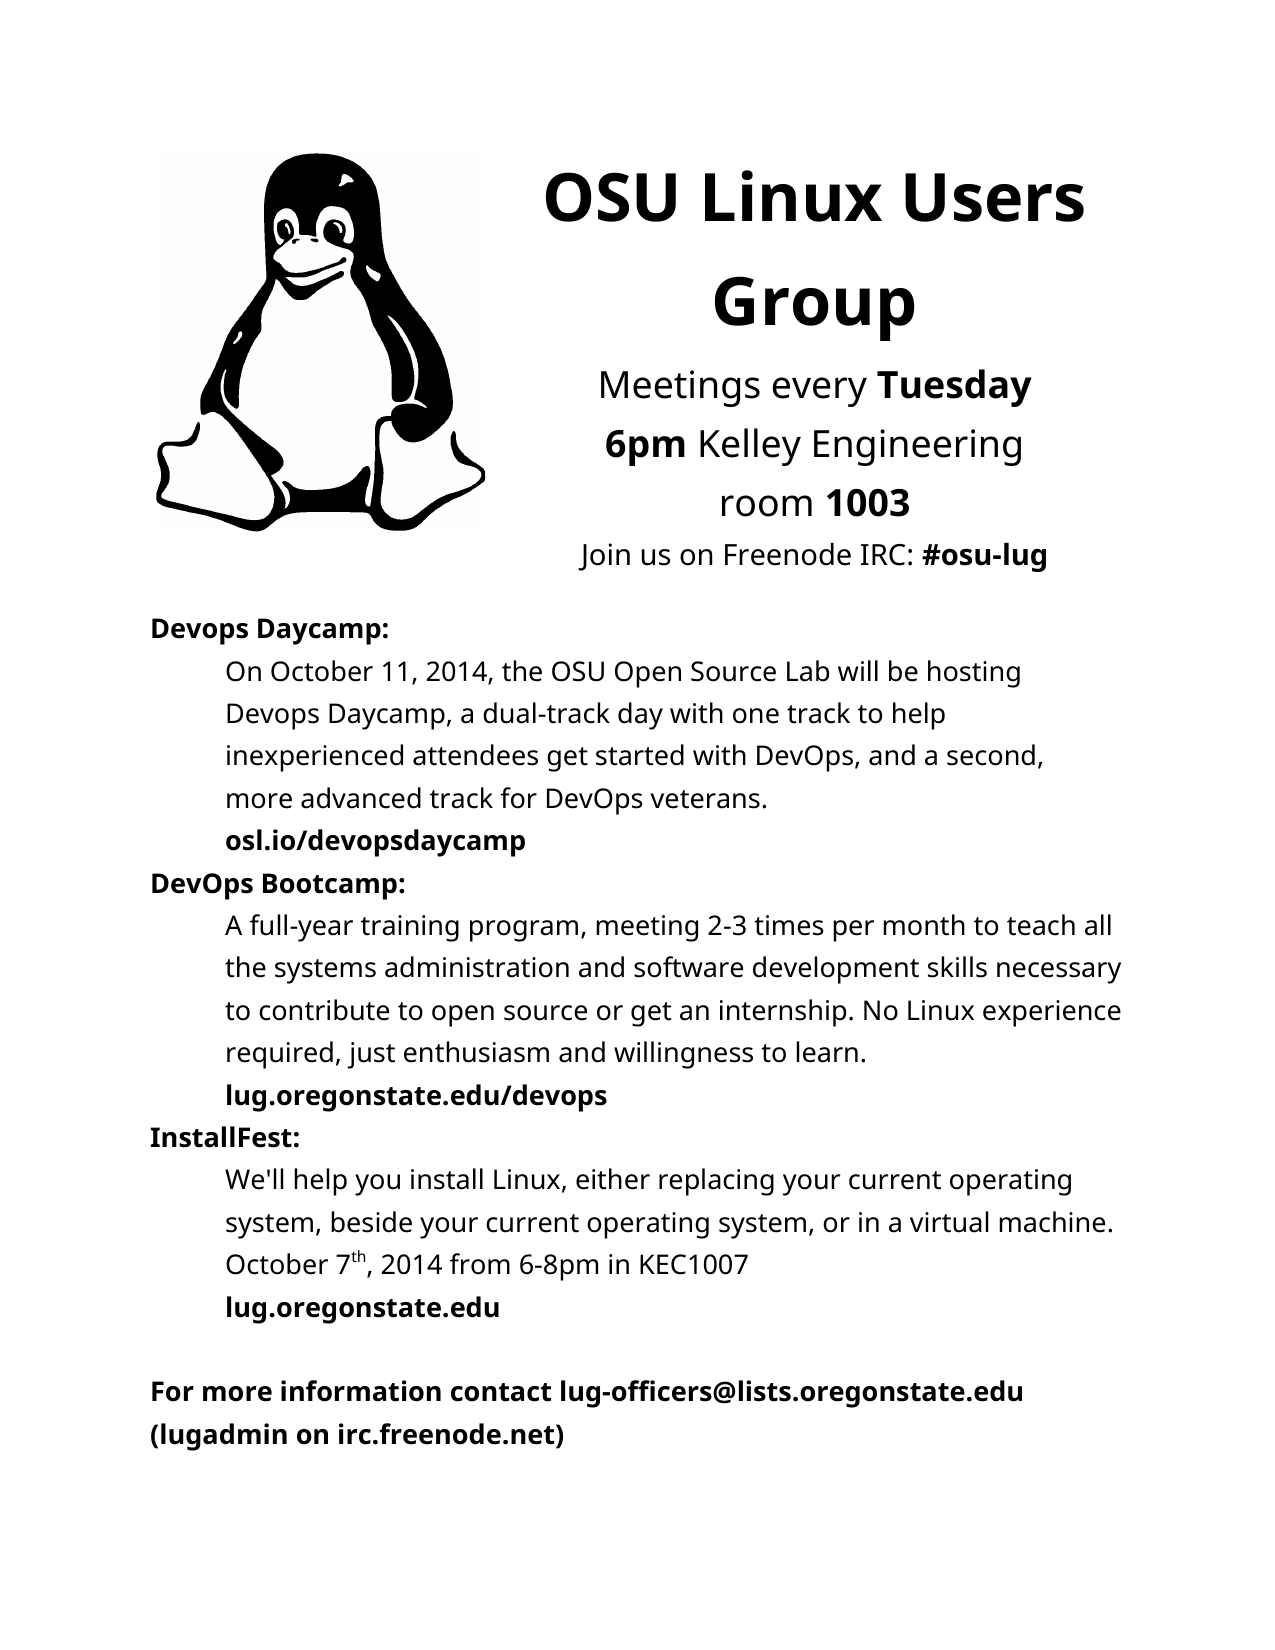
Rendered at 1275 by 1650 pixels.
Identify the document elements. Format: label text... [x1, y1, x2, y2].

picture [156, 152, 486, 532]
text Devops Daycamp, a dual-track day with one track to help [150, 694, 1125, 731]
text OSU Linux Users Group [150, 150, 1125, 345]
text [150, 476, 156, 527]
text lug.oregonstate.edu [225, 1288, 1125, 1325]
text inexperienced attendees get started with DevOps, and a second, [150, 737, 1125, 774]
text InstallFest: [150, 1118, 1125, 1155]
text On October 11, 2014, the OSU Open Source Lab will be hosting [150, 652, 1125, 689]
text Meetings every Tuesday [486, 359, 1125, 410]
text lug.oregonstate.edu/devops [225, 1076, 1125, 1113]
text more advanced track for DevOps veterans. [150, 779, 1125, 816]
text 6pm Kelley Engineering [486, 417, 1125, 468]
text osl.io/devopsdaycamp [150, 822, 1125, 858]
text A full-year training program, meeting 2-3 times per month to teach all the systems administration and software development skills necessary to contribute to open source or get an internship. No Linux experience required, just enthusiasm and willingness to learn. [225, 906, 1125, 1071]
text We'll help you install Linux, either replacing your current operating system, beside your current operating system, or in a virtual machine. [225, 1161, 1125, 1240]
text DevOps Bootcamp: [150, 864, 1125, 901]
text October 7th, 2014 from 6-8pm in KEC1007 [225, 1246, 1125, 1282]
text For more information contact lug-officers@lists.oregonstate.edu (lugadmin on irc.freenode.net) [150, 1373, 1125, 1452]
text room 1003 [486, 476, 1125, 527]
text Devops Daycamp: [150, 610, 1125, 647]
text Join us on Freenode IRC: #osu-lug [150, 535, 1125, 574]
